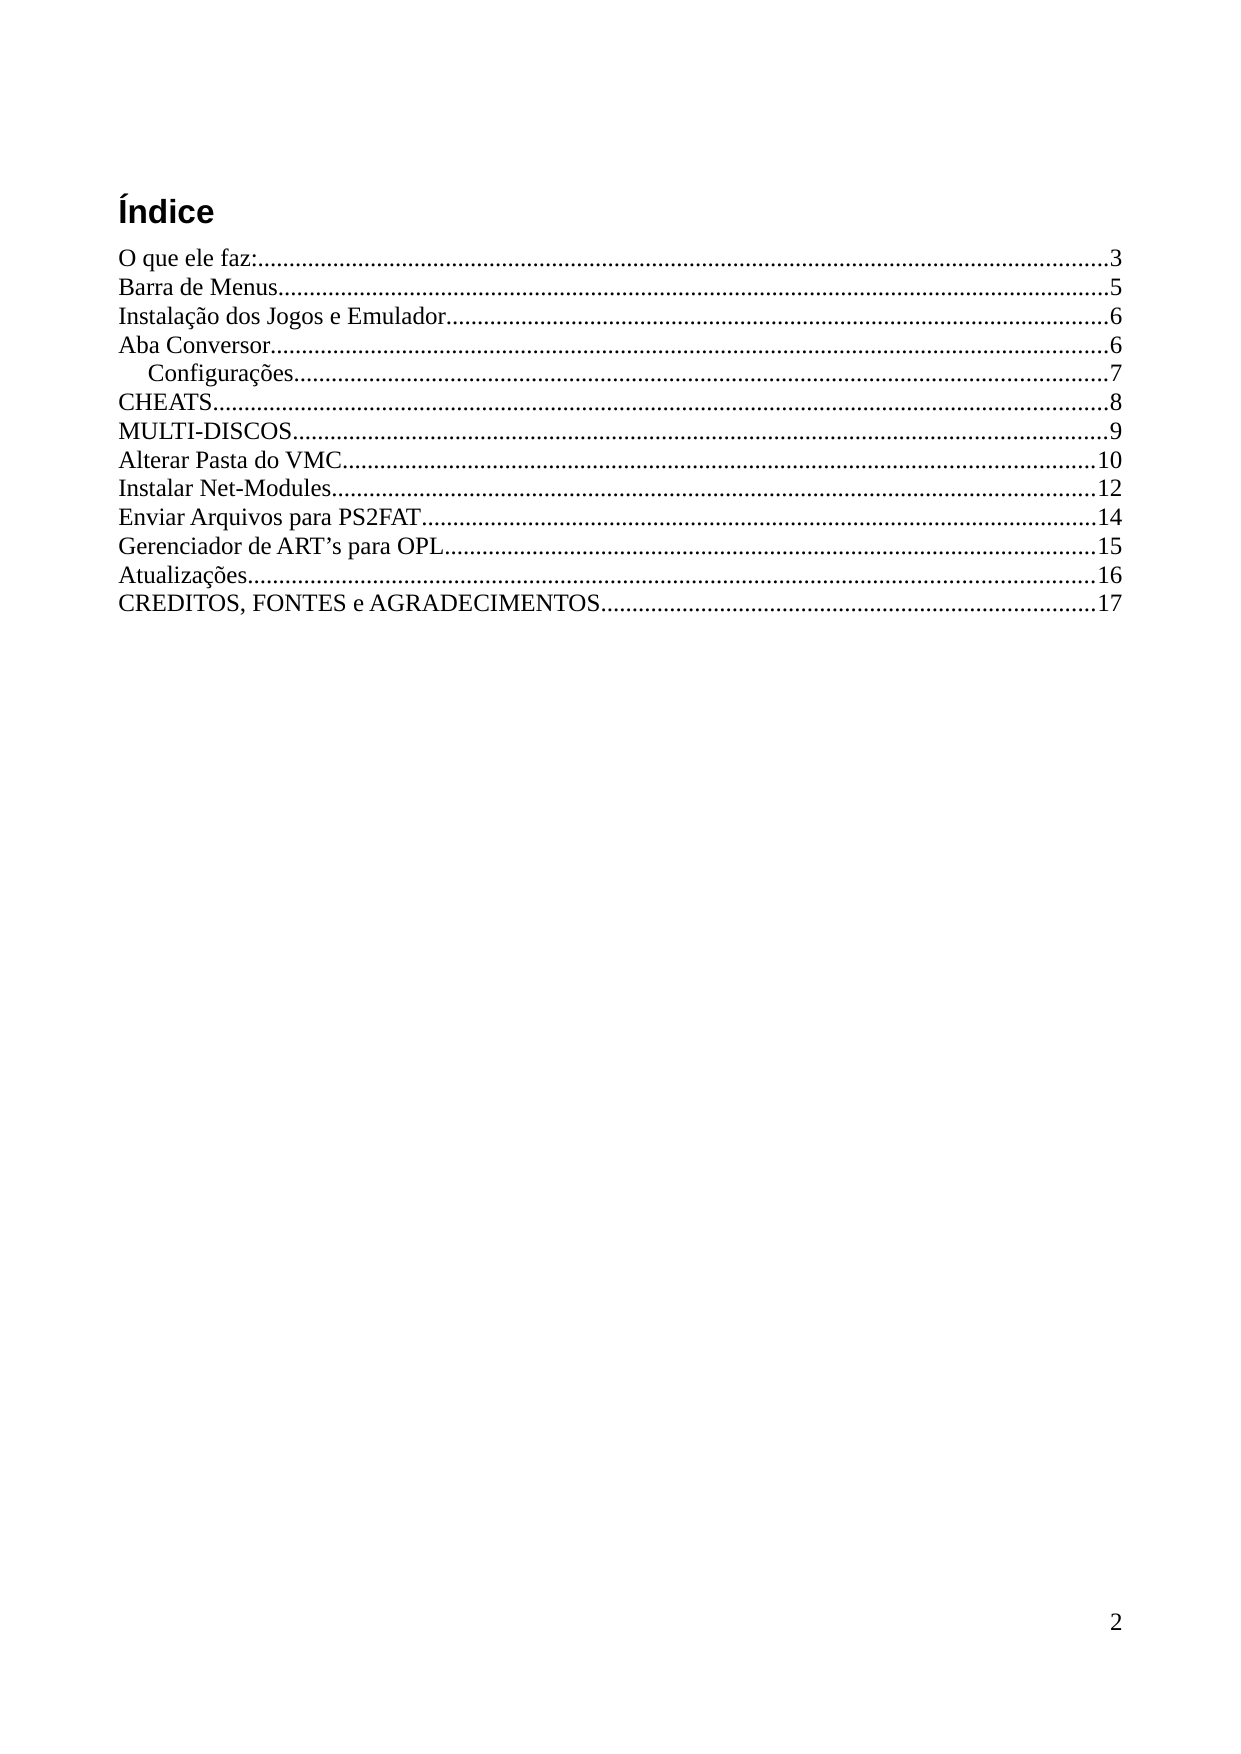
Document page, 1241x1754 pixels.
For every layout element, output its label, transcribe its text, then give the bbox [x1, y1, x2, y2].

subtitle Índice [118, 192, 1122, 231]
text Instalar Net-Modules 12 [118, 473, 1122, 502]
text Enviar Arquivos para PS2FAT 14 [118, 502, 1122, 531]
text Barra de Menus 5 [118, 272, 1122, 301]
text MULTI-DISCOS 9 [118, 416, 1122, 445]
text Atualizações 16 [118, 560, 1122, 588]
text Gerenciador de ART’s para OPL 15 [118, 531, 1122, 560]
text Aba Conversor 6 [118, 330, 1122, 358]
text Instalação dos Jogos e Emulador 6 [118, 301, 1122, 330]
text CHEATS 8 [118, 387, 1122, 416]
text Configurações 7 [148, 358, 1122, 387]
text O que ele faz: 3 [118, 243, 1122, 272]
text CREDITOS, FONTES e AGRADECIMENTOS 17 [118, 588, 1122, 617]
text Alterar Pasta do VMC 10 [118, 445, 1122, 473]
